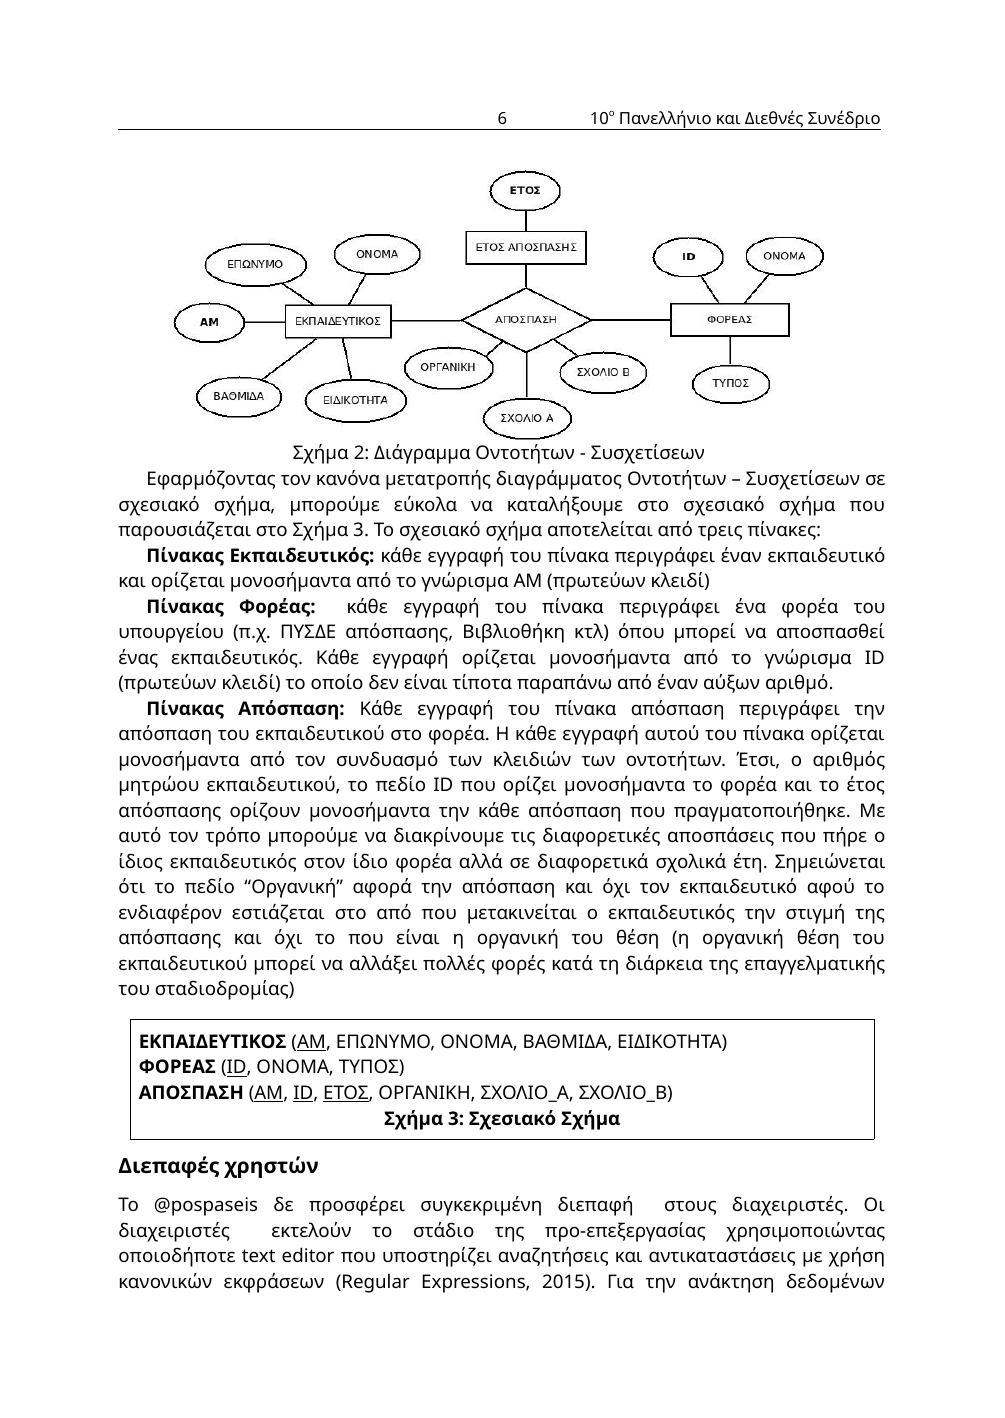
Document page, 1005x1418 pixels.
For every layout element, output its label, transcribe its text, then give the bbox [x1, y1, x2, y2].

text Το @pospaseis δε προσφέρει συγκεκριμένη διεπαφή στους διαχειριστές. Οι διαχειριστές εκτελούν το στάδιο της προ-επεξεργασίας χρησιμοποιώντας οποιοδήποτε text editor που υποστηρίζει αναζητήσεις και αντικαταστάσεις με χρήση κανονικών εκφράσεων (Regular Expressions, 2015). Για την ανάκτηση δεδομένων [118, 1192, 886, 1294]
text Πίνακας Εκπαιδευτικός: κάθε εγγραφή του πίνακα περιγράφει έναν εκπαιδευτικό και ορίζεται μονοσήμαντα από το γνώρισμα ΑΜ (πρωτεύων κλειδί) [118, 542, 886, 593]
text Πίνακας Φορέας: κάθε εγγραφή του πίνακα περιγράφει ένα φορέα του υπουργείου (π.χ. ΠΥΣΔΕ απόσπασης, Βιβλιοθήκη κτλ) όπου μπορεί να αποσπασθεί ένας εκπαιδευτικός. Κάθε εγγραφή ορίζεται μονοσήμαντα από το γνώρισμα ID (πρωτεύων κλειδί) το οποίο δεν είναι τίποτα παραπάνω από έναν αύξων αριθμό. [118, 593, 886, 695]
text Πίνακας Απόσπαση: Κάθε εγγραφή του πίνακα απόσπαση περιγράφει την απόσπαση του εκπαιδευτικού στο φορέα. Η κάθε εγγραφή αυτού του πίνακα ορίζεται μονοσήμαντα από τον συνδυασμό των κλειδιών των οντοτήτων. Έτσι, ο αριθμός μητρώου εκπαιδευτικού, το πεδίο ID που ορίζει μονοσήμαντα το φορέα και το έτος απόσπασης ορίζουν μονοσήμαντα την κάθε απόσπαση που πραγματοποιήθηκε. Με αυτό τον τρόπο μπορούμε να διακρίνουμε τις διαφορετικές αποσπάσεις που πήρε ο ίδιος εκπαιδευτικός στον ίδιο φορέα αλλά σε διαφορετικά σχολικά έτη. Σημειώνεται ότι το πεδίο “Οργανική” αφορά την απόσπαση και όχι τον εκπαιδευτικό αφού το ενδιαφέρον εστιάζεται στο από που μετακινείται ο εκπαιδευτικός την στιγμή της απόσπασης και όχι το που είναι η οργανική του θέση (η οργανική θέση του εκπαιδευτικού μπορεί να αλλάξει πολλές φορές κατά τη διάρκεια της επαγγελματικής του σταδιοδρομίας) [118, 695, 886, 1001]
text Σχήμα 2: Διάγραμμα Οντοτήτων - Συσχετίσεων [143, 171, 854, 465]
subtitle Διεπαφές χρηστών [118, 1020, 886, 1179]
text ΕΚΠΑΙΔΕΥΤΙΚΟΣ (ΑΜ, ΕΠΩΝΥΜΟ, ΟΝΟΜΑ, ΒΑΘΜΙΔΑ, ΕΙΔΙΚΟΤΗΤΑ) [138, 1028, 865, 1054]
picture [173, 170, 824, 440]
text Εφαρμόζοντας τον κανόνα μετατροπής διαγράμματος Οντοτήτων – Συσχετίσεων σε σχεσιακό σχήμα, μπορούμε εύκολα να καταλήξουμε στο σχεσιακό σχήμα που παρουσιάζεται στο Σχήμα 3. Το σχεσιακό σχήμα αποτελείται από τρεις πίνακες: [118, 165, 886, 542]
text ΦΟΡΕΑΣ (ID, ΟΝΟΜΑ, ΤΥΠΟΣ) [138, 1054, 865, 1079]
text Σχήμα 3: Σχεσιακό Σχήμα [138, 1105, 865, 1130]
text ΑΠΟΣΠΑΣΗ (AM, ID, ΕΤΟΣ, ΟΡΓΑΝΙΚΗ, ΣΧΟΛΙΟ_Α, ΣΧΟΛΙΟ_Β) [138, 1079, 865, 1105]
